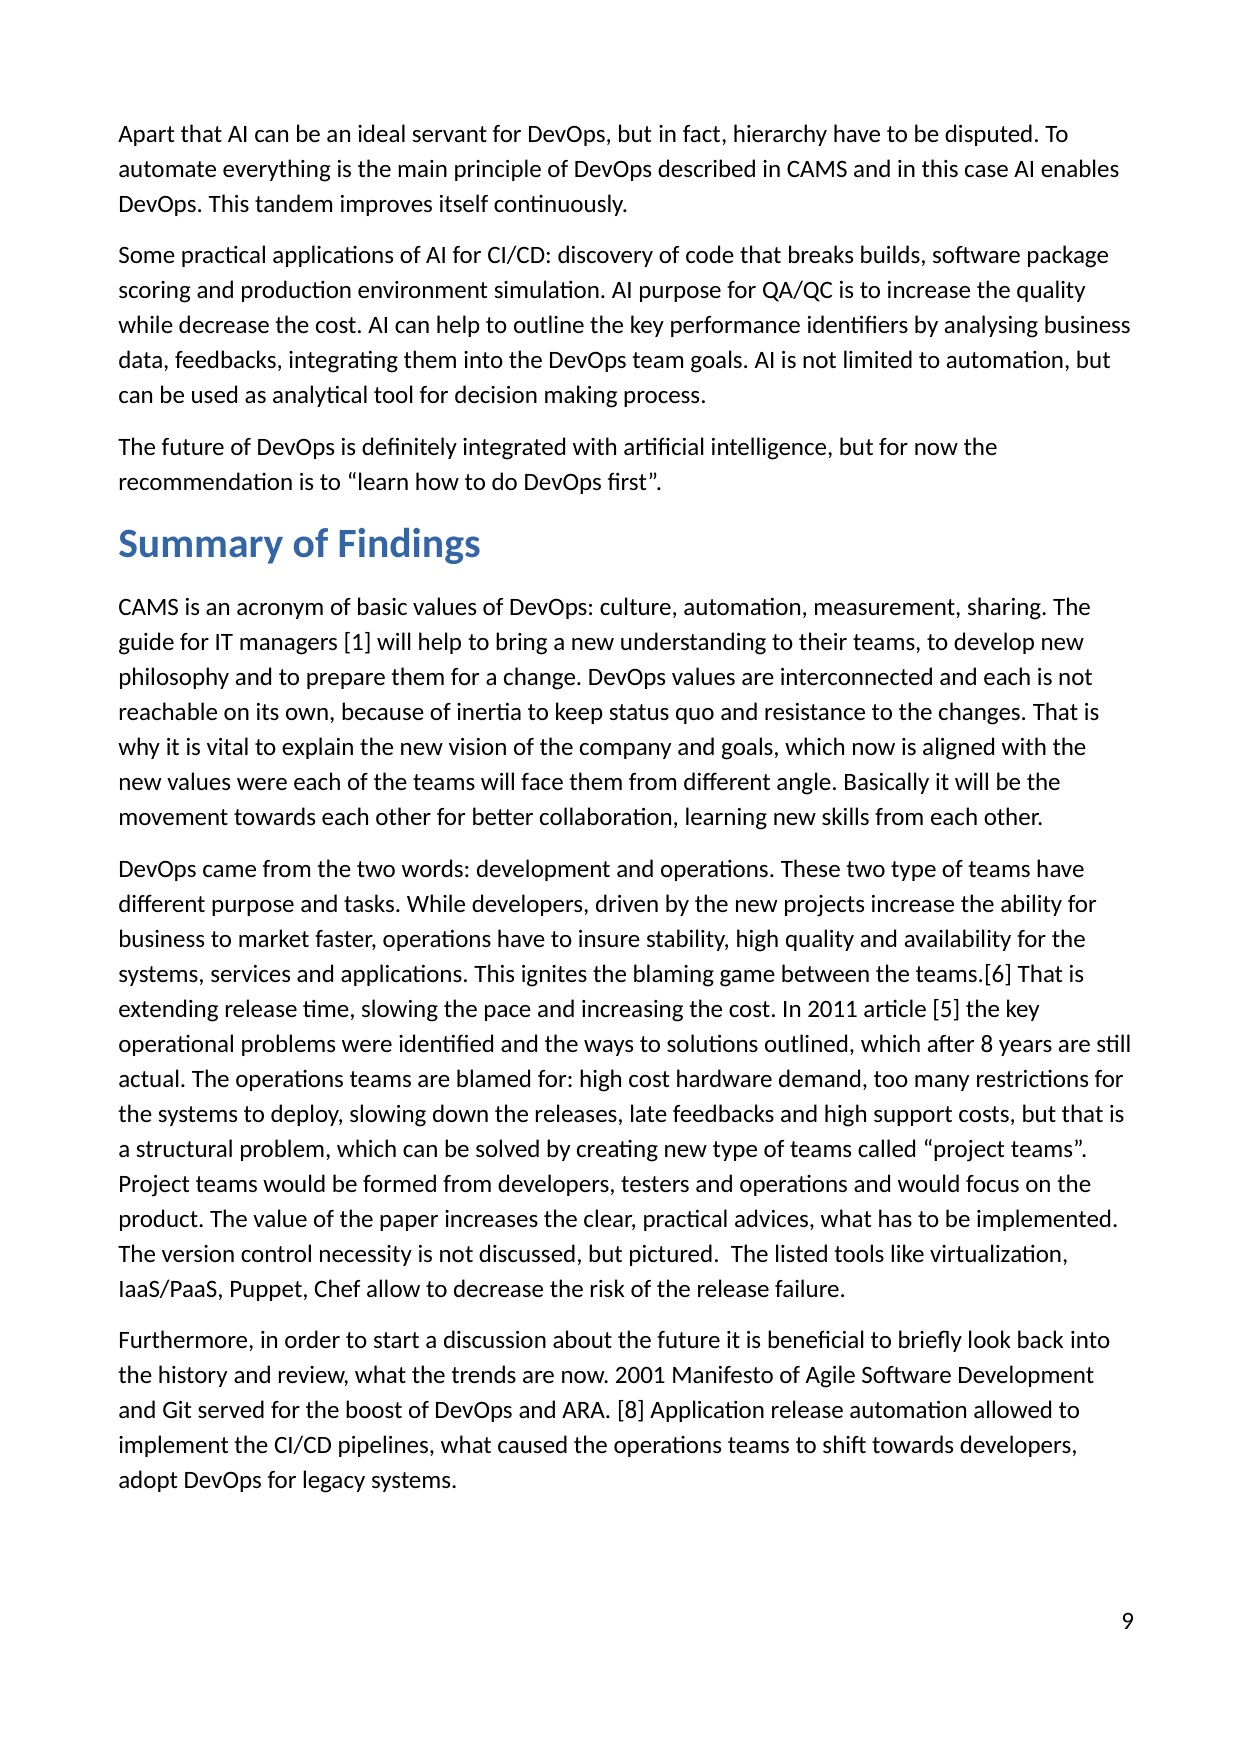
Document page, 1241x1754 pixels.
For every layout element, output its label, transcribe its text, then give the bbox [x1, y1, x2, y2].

text The future of DevOps is definitely integrated with artificial intelligence, but for now the recommendation is to “learn how to do DevOps first”. [118, 431, 1134, 496]
text Apart that AI can be an ideal servant for DevOps, but in fact, hierarchy have to be disputed. To automate everything is the main principle of DevOps described in CAMS and in this case AI enables DevOps. This tandem improves itself continuously. [118, 118, 1134, 219]
text CAMS is an acronym of basic values of DevOps: culture, automation, measurement, sharing. The guide for IT managers [1] will help to bring a new understanding to their teams, to develop new philosophy and to prepare them for a change. DevOps values are interconnected and each is not reachable on its own, because of inertia to keep status quo and resistance to the changes. That is why it is vital to explain the new vision of the company and goals, which now is aligned with the new values were each of the teams will face them from different angle. Basically it will be the movement towards each other for better collaboration, learning new skills from each other. [118, 592, 1134, 832]
subtitle Summary of Findings [118, 517, 1134, 568]
text Some practical applications of AI for CI/CD: discovery of code that breaks builds, software package scoring and production environment simulation. AI purpose for QA/QC is to increase the quality while decrease the cost. AI can help to outline the key performance identifiers by analysing business data, feedbacks, integrating them into the DevOps team goals. AI is not limited to automation, but can be used as analytical tool for decision making process. [118, 239, 1134, 410]
text DevOps came from the two words: development and operations. These two type of teams have different purpose and tasks. While developers, driven by the new projects increase the ability for business to market faster, operations have to insure stability, high quality and availability for the systems, services and applications. This ignites the blaming game between the teams.[6] That is extending release time, slowing the pace and increasing the cost. In 2011 article [5] the key operational problems were identified and the ways to solutions outlined, which after 8 years are still actual. The operations teams are blamed for: high cost hardware demand, too many restrictions for the systems to deploy, slowing down the releases, late feedbacks and high support costs, but that is a structural problem, which can be solved by creating new type of teams called “project teams”. Project teams would be formed from developers, testers and operations and would focus on the product. The value of the paper increases the clear, practical advices, what has to be implemented. The version control necessity is not discussed, but pictured. The listed tools like virtualization, IaaS/PaaS, Puppet, Chef allow to decrease the risk of the release failure. [118, 853, 1134, 1303]
text Furthermore, in order to start a discussion about the future it is beneficial to briefly look back into the history and review, what the trends are now. 2001 Manifesto of Agile Software Development and Git served for the boost of DevOps and ARA. [8] Application release automation allowed to implement the CI/CD pipelines, what caused the operations teams to shift towards developers, adopt DevOps for legacy systems. [118, 1324, 1134, 1494]
